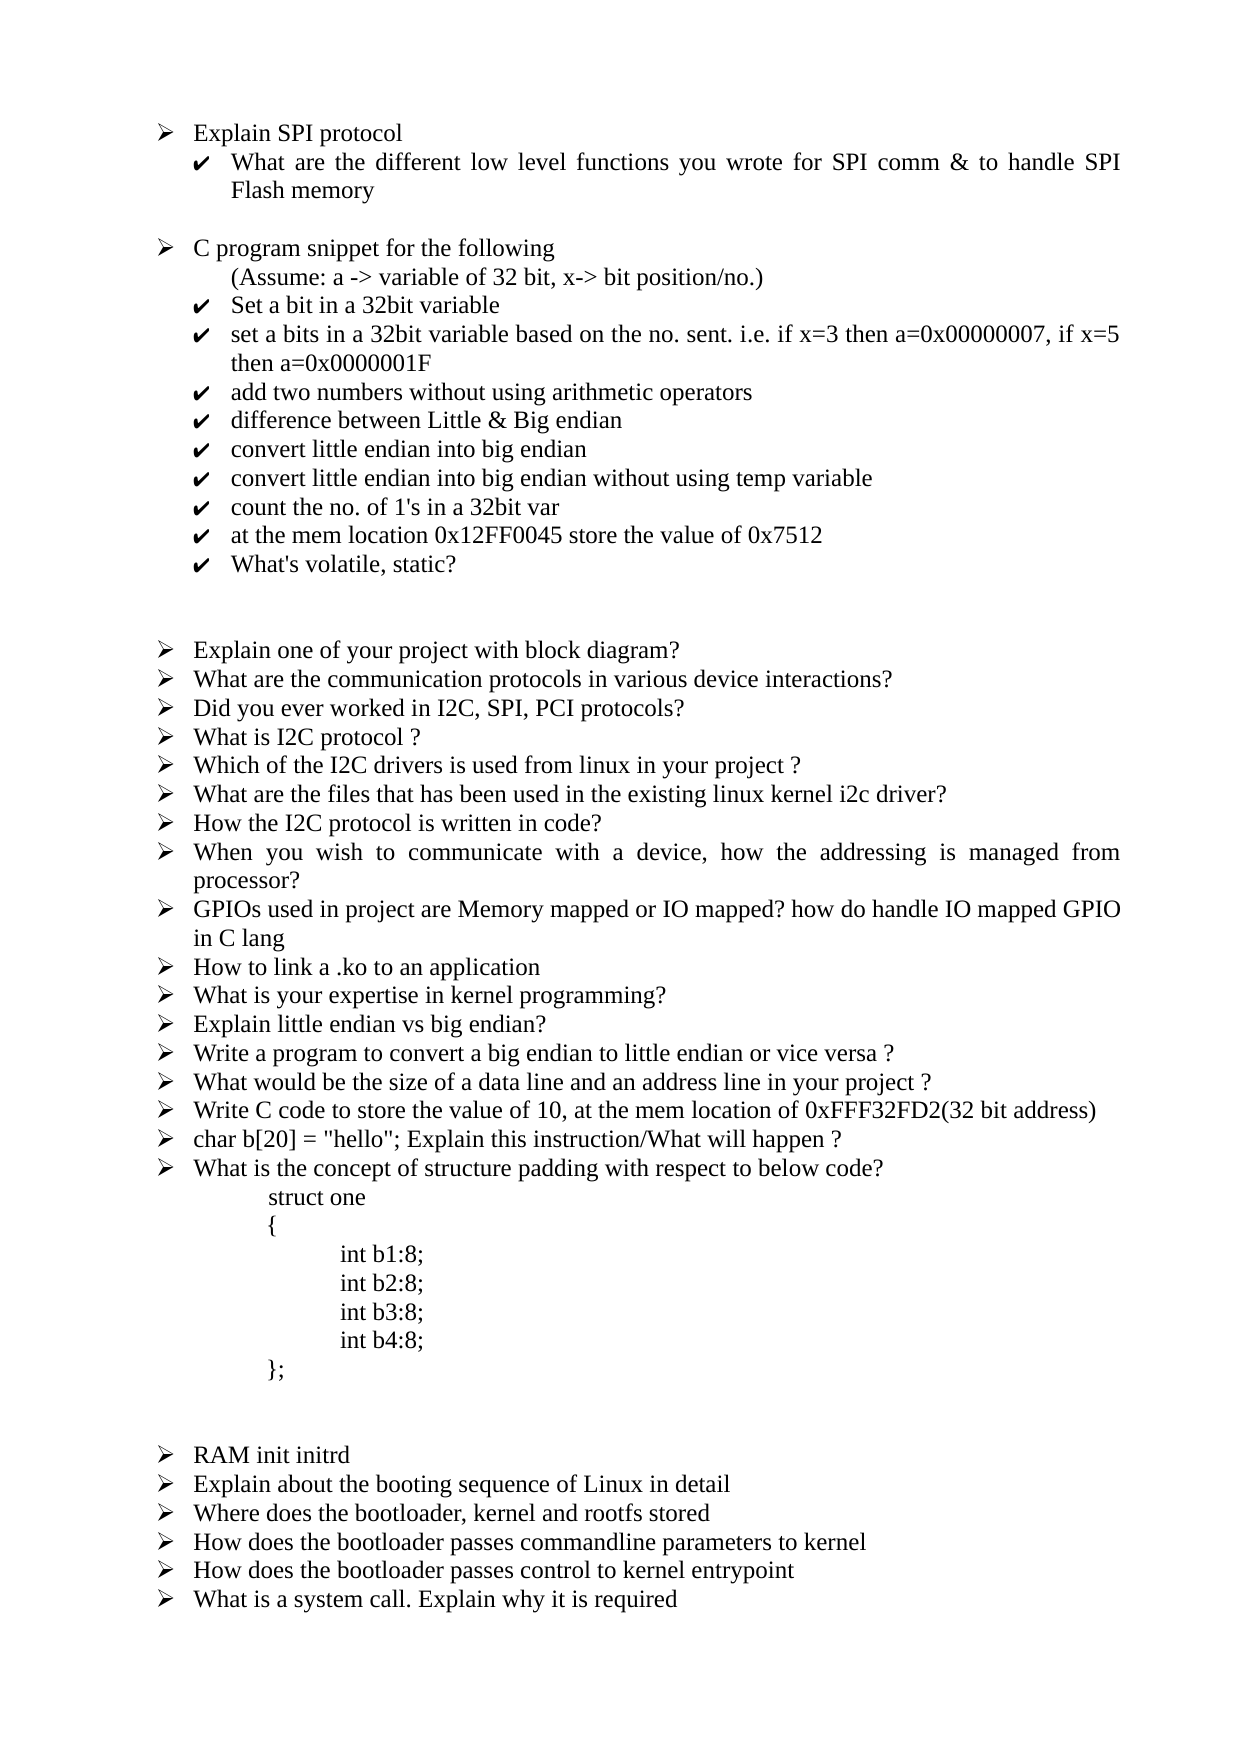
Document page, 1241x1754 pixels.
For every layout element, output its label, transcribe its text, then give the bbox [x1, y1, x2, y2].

list What is your expertise in kernel programming? [156, 981, 1122, 1009]
list Write a program to convert a big endian to little endian or vice versa ? [156, 1038, 1122, 1067]
list Explain about the booting sequence of Linux in detail [156, 1469, 1122, 1498]
list Where does the bootloader, kernel and rootfs stored [156, 1498, 1122, 1527]
list convert little endian into big endian [193, 434, 1122, 463]
list Explain little endian vs big endian? [156, 1009, 1122, 1038]
text int b1:8; [118, 1239, 1122, 1268]
list count the no. of 1's in a 32bit var [193, 492, 1122, 521]
list What is a system call. Explain why it is required [156, 1584, 1122, 1613]
list How to link a .ko to an application [156, 952, 1122, 981]
text int b2:8; [118, 1268, 1122, 1297]
list Did you ever worked in I2C, SPI, PCI protocols? [156, 693, 1122, 722]
list add two numbers without using arithmetic operators [193, 377, 1122, 406]
list RAM init initrd [156, 1441, 1122, 1469]
list How does the bootloader passes control to kernel entrypoint [156, 1556, 1122, 1584]
text int b3:8; [118, 1297, 1122, 1326]
list What's volatile, static? [193, 549, 1122, 578]
list char b[20] = "hello"; Explain this instruction/What will happen ? [156, 1124, 1122, 1153]
list convert little endian into big endian without using temp variable [193, 463, 1122, 492]
text }; [118, 1354, 1122, 1383]
list Which of the I2C drivers is used from linux in your project ? [156, 751, 1122, 779]
list Set a bit in a 32bit variable [193, 291, 1122, 319]
list Explain SPI protocol [156, 118, 1122, 147]
list What would be the size of a data line and an address line in your project ? [156, 1067, 1122, 1096]
list C program snippet for the following [156, 233, 1122, 262]
list set a bits in a 32bit variable based on the no. sent. i.e. if x=3 then a=0x00000007, if x=5 then a=0x0000001F [193, 319, 1122, 377]
list (Assume: a -> variable of 32 bit, x-> bit position/no.) [193, 262, 1122, 291]
text int b4:8; [118, 1326, 1122, 1354]
text { [118, 1211, 1122, 1239]
list What are the communication protocols in various device interactions? [156, 664, 1122, 693]
list at the mem location 0x12FF0045 store the value of 0x7512 [193, 521, 1122, 549]
list What are the files that has been used in the existing linux kernel i2c driver? [156, 779, 1122, 808]
list How the I2C protocol is written in code? [156, 808, 1122, 837]
list What are the different low level functions you wrote for SPI comm & to handle SPI Flash memory [193, 147, 1122, 204]
list When you wish to communicate with a device, how the addressing is managed from processor? [156, 837, 1122, 894]
list How does the bootloader passes commandline parameters to kernel [156, 1527, 1122, 1556]
list struct one [231, 1182, 1122, 1211]
list GPIOs used in project are Memory mapped or IO mapped? how do handle IO mapped GPIO in C lang [156, 894, 1122, 952]
list What is I2C protocol ? [156, 722, 1122, 751]
list Write C code to store the value of 10, at the mem location of 0xFFF32FD2(32 bit address) [156, 1096, 1122, 1124]
list difference between Little & Big endian [193, 406, 1122, 434]
list What is the concept of structure padding with respect to below code? [156, 1153, 1122, 1182]
list Explain one of your project with block diagram? [156, 636, 1122, 664]
